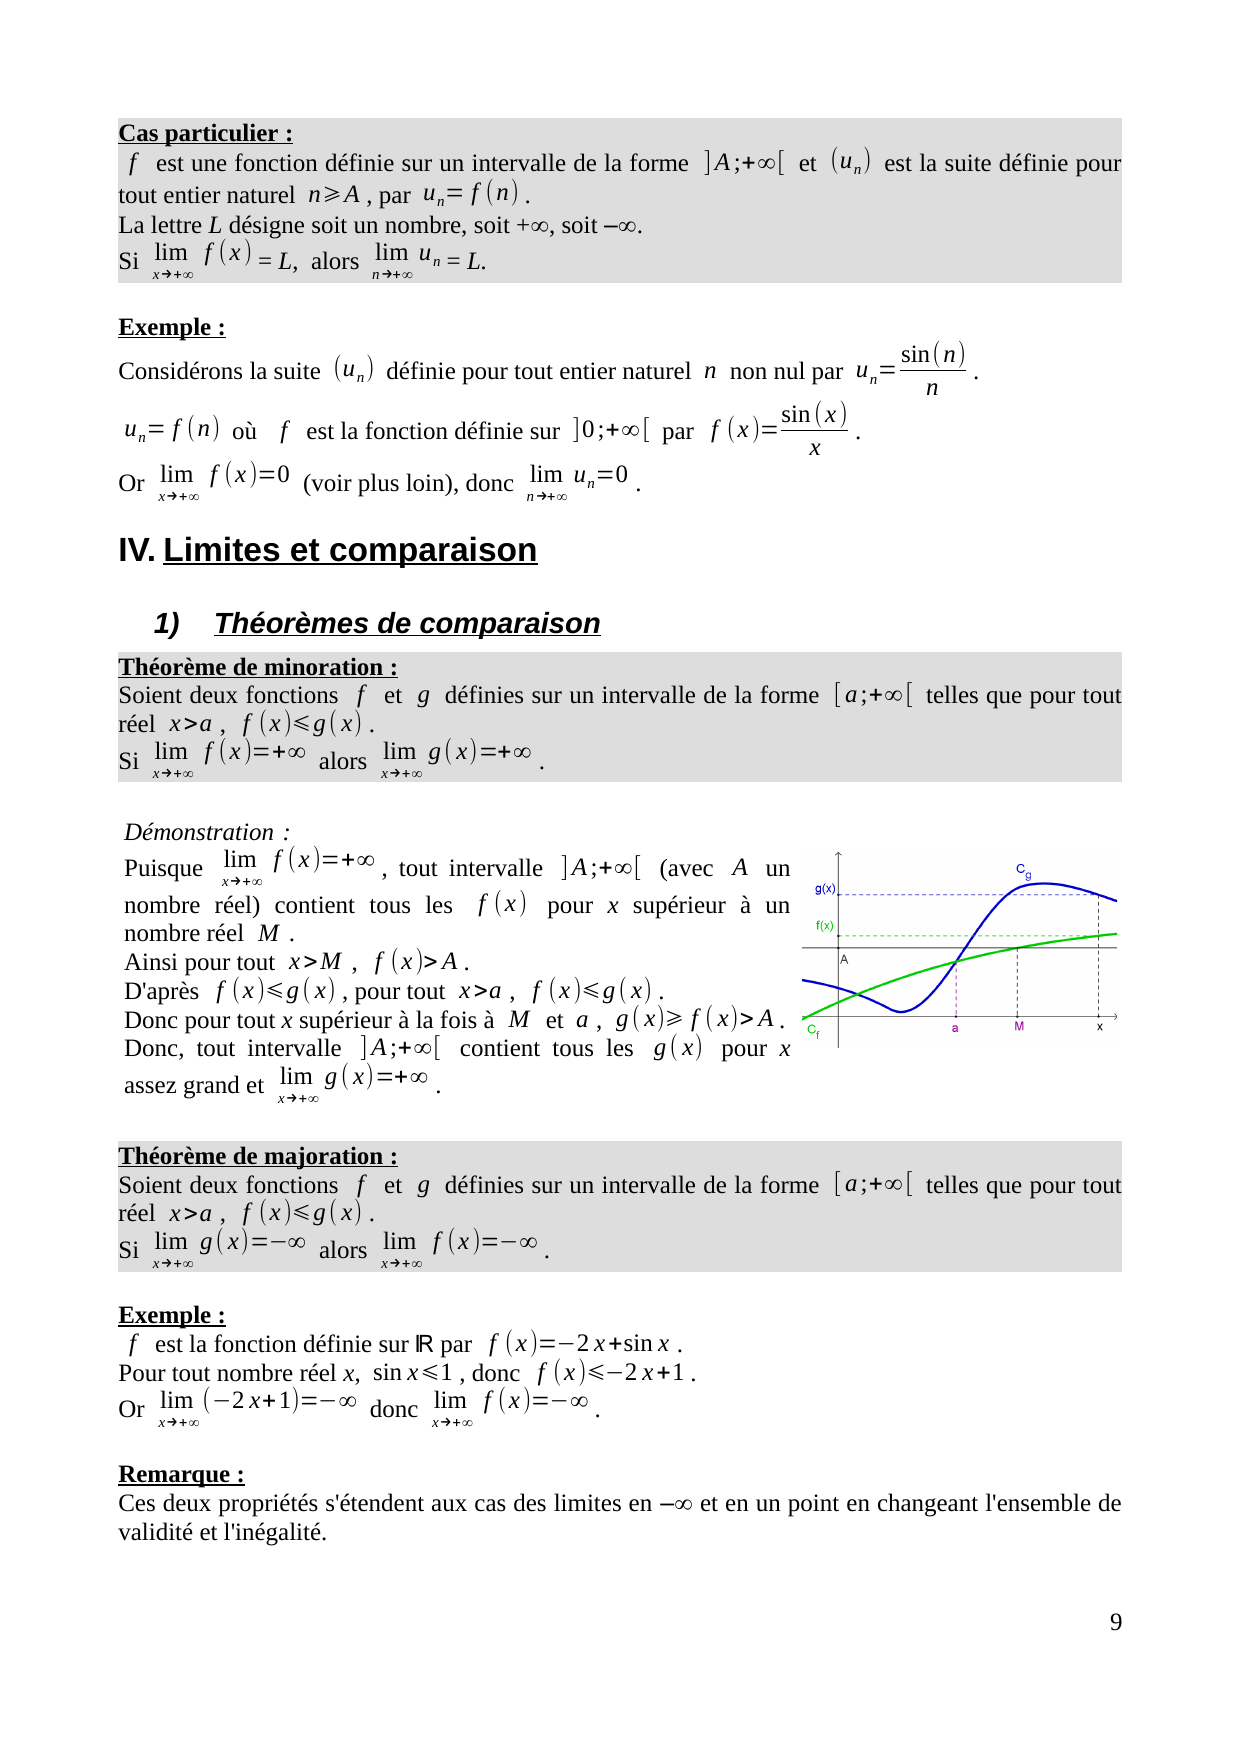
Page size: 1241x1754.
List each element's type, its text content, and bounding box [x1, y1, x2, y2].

text Soient deux fonctions et définies sur un intervalle de la forme telles que pour tout réel , . [118, 681, 1122, 738]
subtitle Limites et comparaison [118, 529, 1122, 568]
text Or (voir plus loin), donc . [118, 460, 1122, 504]
text Exemple : [118, 312, 1122, 340]
text Or donc . [118, 1387, 1122, 1431]
text Pour tout nombre réel x, , donc . [118, 1358, 1122, 1387]
text Si alors . [118, 1227, 1122, 1272]
text Si alors . [118, 738, 1122, 782]
text est une fonction définie sur un intervalle de la forme et est la suite définie pour tout entier naturel , par . [118, 147, 1122, 210]
text Cas particulier : [118, 118, 1122, 147]
table_header Démonstration : Puisque , tout intervalle (avec un nombre réel) contient tous les pour x supérieur à un nombre réel . Ainsi pour tout , . D'après , pour tout , . Donc pour tout x supérieur à la fois à et , . Donc, tout intervalle contient tous les pour x assez grand et . [118, 811, 796, 1112]
subtitle Théorèmes de comparaison [153, 606, 1122, 639]
text où est la fonction définie sur par . [118, 400, 1122, 460]
text est la fonction définie sur ℝ par . [118, 1329, 1122, 1358]
text Théorème de minoration : [118, 652, 1122, 681]
text La lettre L désigne soit un nombre, soit +∞, soit –∞. [118, 210, 1122, 238]
text Remarque : [118, 1459, 1122, 1488]
table_header [796, 811, 1123, 1112]
text Si = L, alors = L. [118, 238, 1122, 283]
text Théorème de majoration : [118, 1141, 1122, 1170]
text Ces deux propriétés s'étendent aux cas des limites en –∞ et en un point en changeant l'ensemble de validité et l'inégalité. [118, 1488, 1122, 1546]
text Considérons la suite définie pour tout entier naturel non nul par . [118, 340, 1122, 400]
text Soient deux fonctions et définies sur un intervalle de la forme telles que pour tout réel , . [118, 1170, 1122, 1227]
text Exemple : [118, 1300, 1122, 1329]
